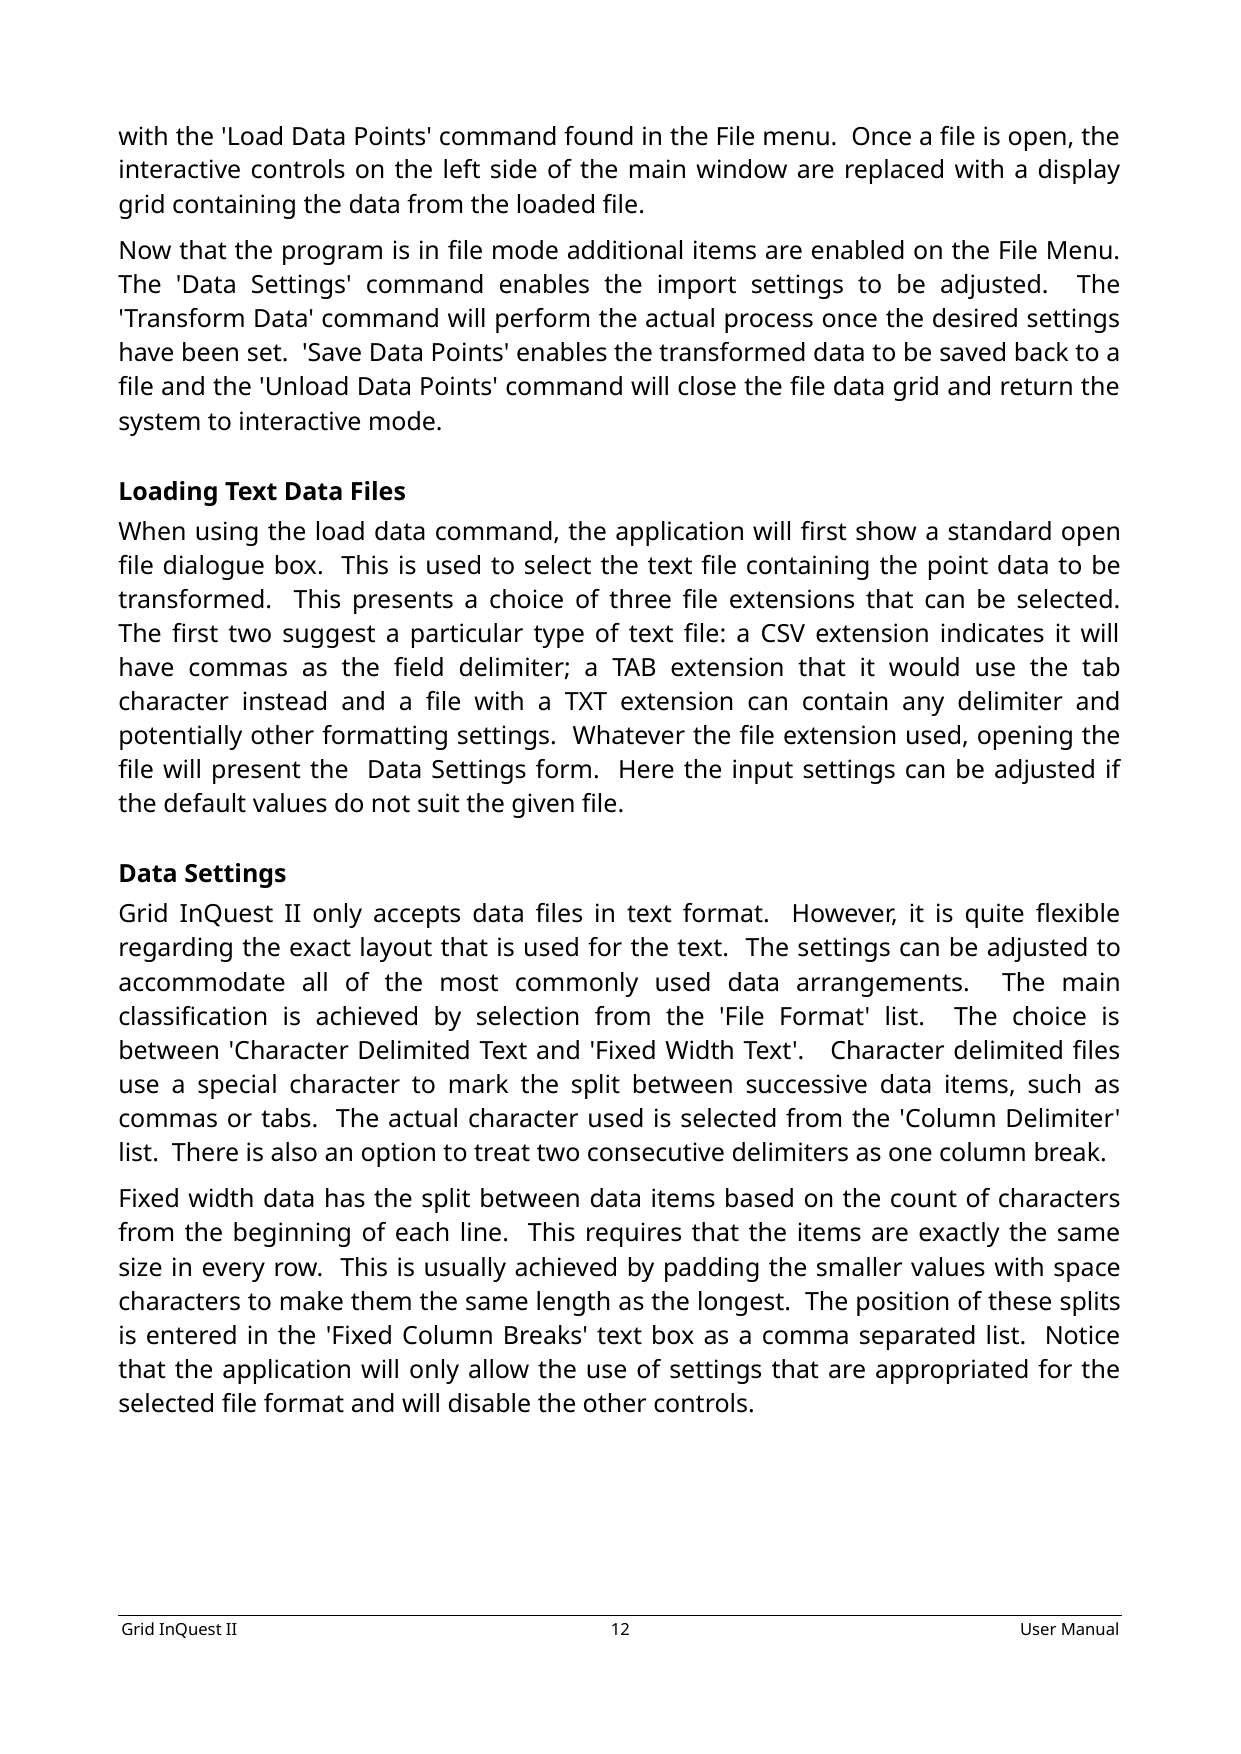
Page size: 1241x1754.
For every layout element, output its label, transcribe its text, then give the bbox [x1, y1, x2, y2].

subtitle Data Settings [118, 856, 1122, 890]
text Now that the program is in file mode additional items are enabled on the File Menu. The 'Data Settings' command enables the import settings to be adjusted. The 'Transform Data' command will perform the actual process once the desired settings have been set. 'Save Data Points' enables the transformed data to be saved back to a file and the 'Unload Data Points' command will close the file data grid and return the system to interactive mode. [118, 233, 1122, 437]
text Fixed width data has the split between data items based on the count of characters from the beginning of each line. This requires that the items are exactly the same size in every row. This is usually achieved by padding the smaller values with space characters to make them the same length as the longest. The position of these splits is entered in the 'Fixed Column Breaks' text box as a comma separated list. Notice that the application will only allow the use of settings that are appropriated for the selected file format and will disable the other controls. [118, 1181, 1122, 1419]
text Grid InQuest II only accepts data files in text format. However, it is quite flexible regarding the exact layout that is used for the text. The settings can be adjusted to accommodate all of the most commonly used data arrangements. The main classification is achieved by selection from the 'File Format' list. The choice is between 'Character Delimited Text and 'Fixed Width Text'. Character delimited files use a special character to mark the split between successive data items, such as commas or tabs. The actual character used is selected from the 'Column Delimiter' list. There is also an option to treat two consecutive delimiters as one column break. [118, 896, 1122, 1168]
text with the 'Load Data Points' command found in the File menu. Once a file is open, the interactive controls on the left side of the main window are replaced with a display grid containing the data from the loaded file. [118, 118, 1122, 220]
text When using the load data command, the application will first show a standard open file dialogue box. This is used to select the text file containing the point data to be transformed. This presents a choice of three file extensions that can be selected. The first two suggest a particular type of text file: a CSV extension indicates it will have commas as the field delimiter; a TAB extension that it would use the tab character instead and a file with a TXT extension can contain any delimiter and potentially other formatting settings. Whatever the file extension used, opening the file will present the Data Settings form. Here the input settings can be adjusted if the default values do not suit the given file. [118, 513, 1122, 820]
subtitle Loading Text Data Files [118, 473, 1122, 507]
